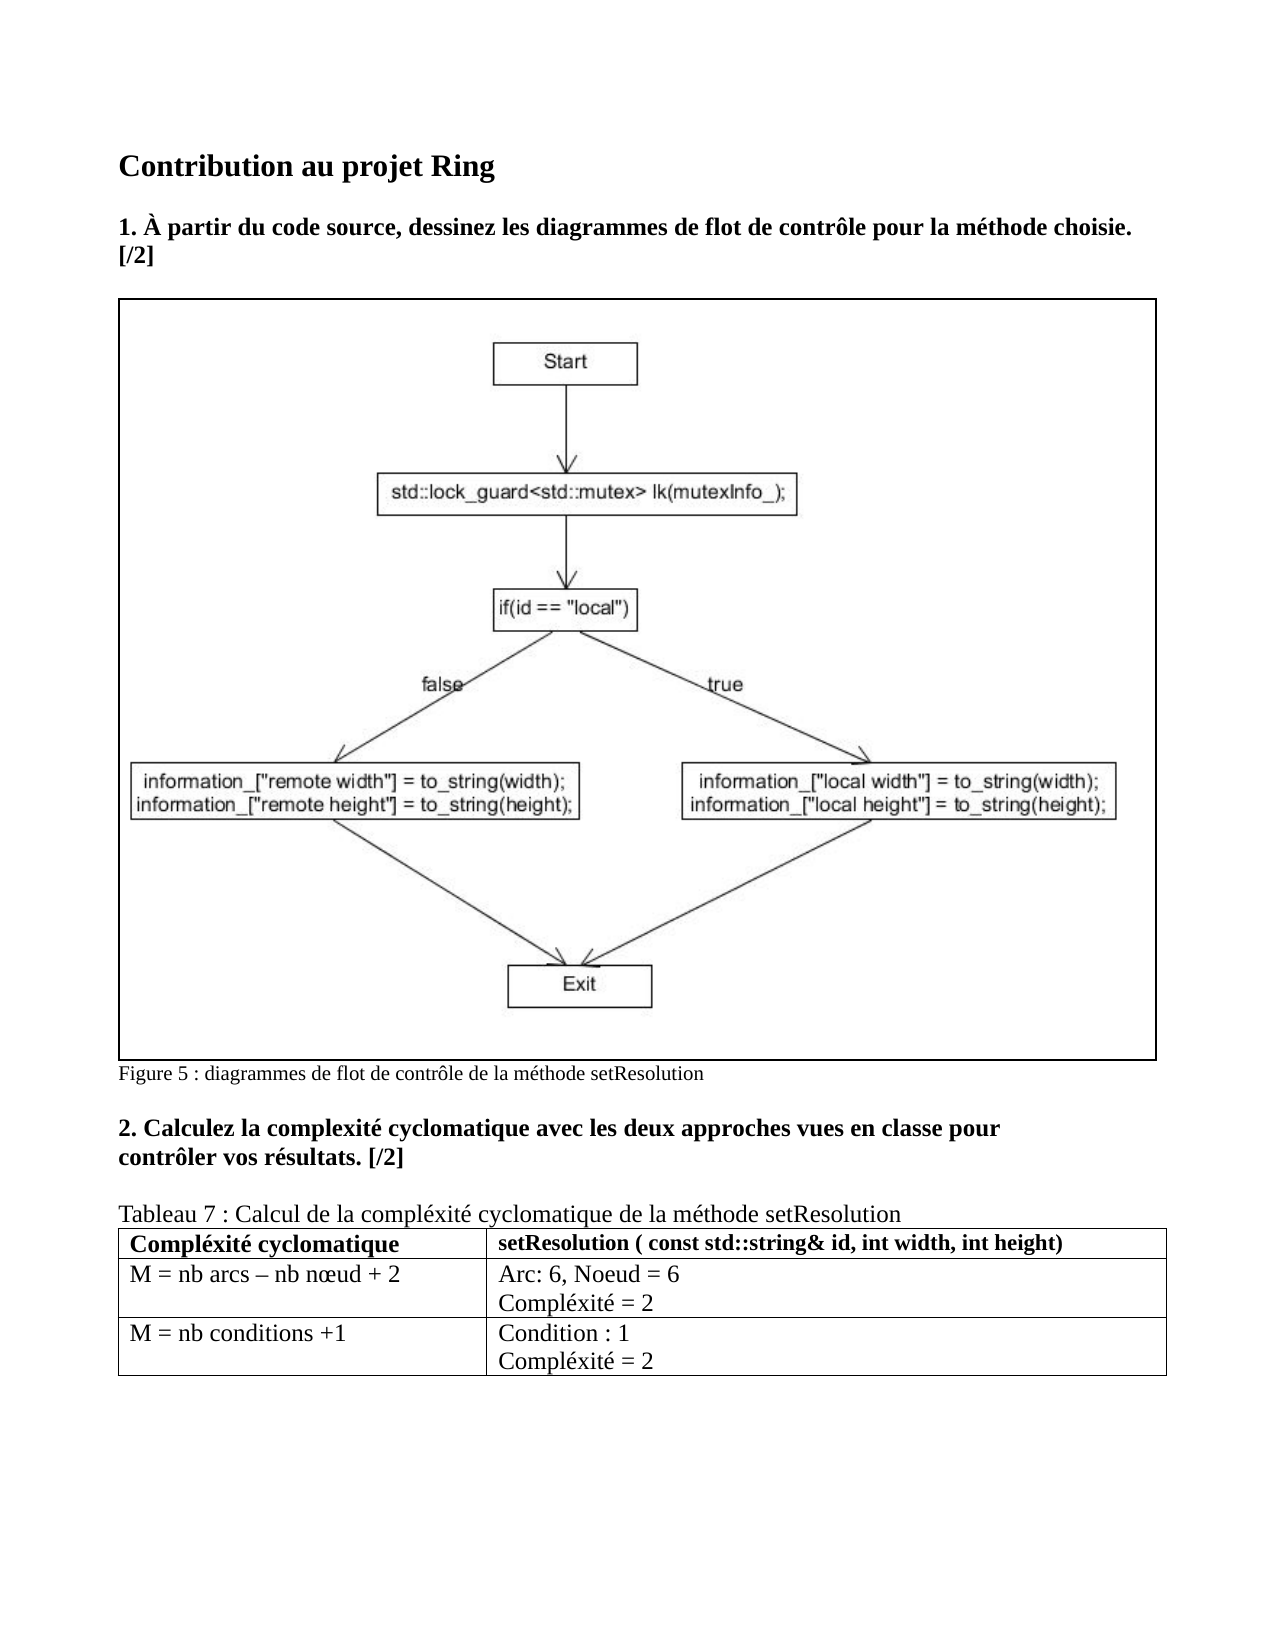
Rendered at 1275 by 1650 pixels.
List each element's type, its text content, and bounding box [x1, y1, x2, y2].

text Tableau 7 : Calcul de la compléxité cyclomatique de la méthode setResolution [118, 1199, 1157, 1228]
table_cell M = nb conditions +1 [119, 1318, 486, 1375]
table_header setResolution ( const std::string& id, int width, int height) [487, 1229, 1166, 1258]
table_cell Arc: 6, Noeud = 6 Compléxité = 2 [487, 1259, 1166, 1317]
text Figure 5 : diagrammes de flot de contrôle de la méthode setResolution [118, 1061, 1157, 1084]
text 2. Calculez la complexité cyclomatique avec les deux approches vues en classe pour [118, 1113, 1157, 1142]
table_cell M = nb arcs – nb nœud + 2 [119, 1259, 486, 1317]
text Contribution au projet Ring [118, 147, 1157, 183]
table_cell Condition : 1 Compléxité = 2 [487, 1318, 1166, 1375]
table_header Compléxité cyclomatique [119, 1229, 486, 1258]
text contrôler vos résultats. [/2] [118, 1142, 1157, 1171]
text 1. À partir du code source, dessinez les diagrammes de flot de contrôle pour la méthode choisie. [/2] [118, 212, 1157, 269]
